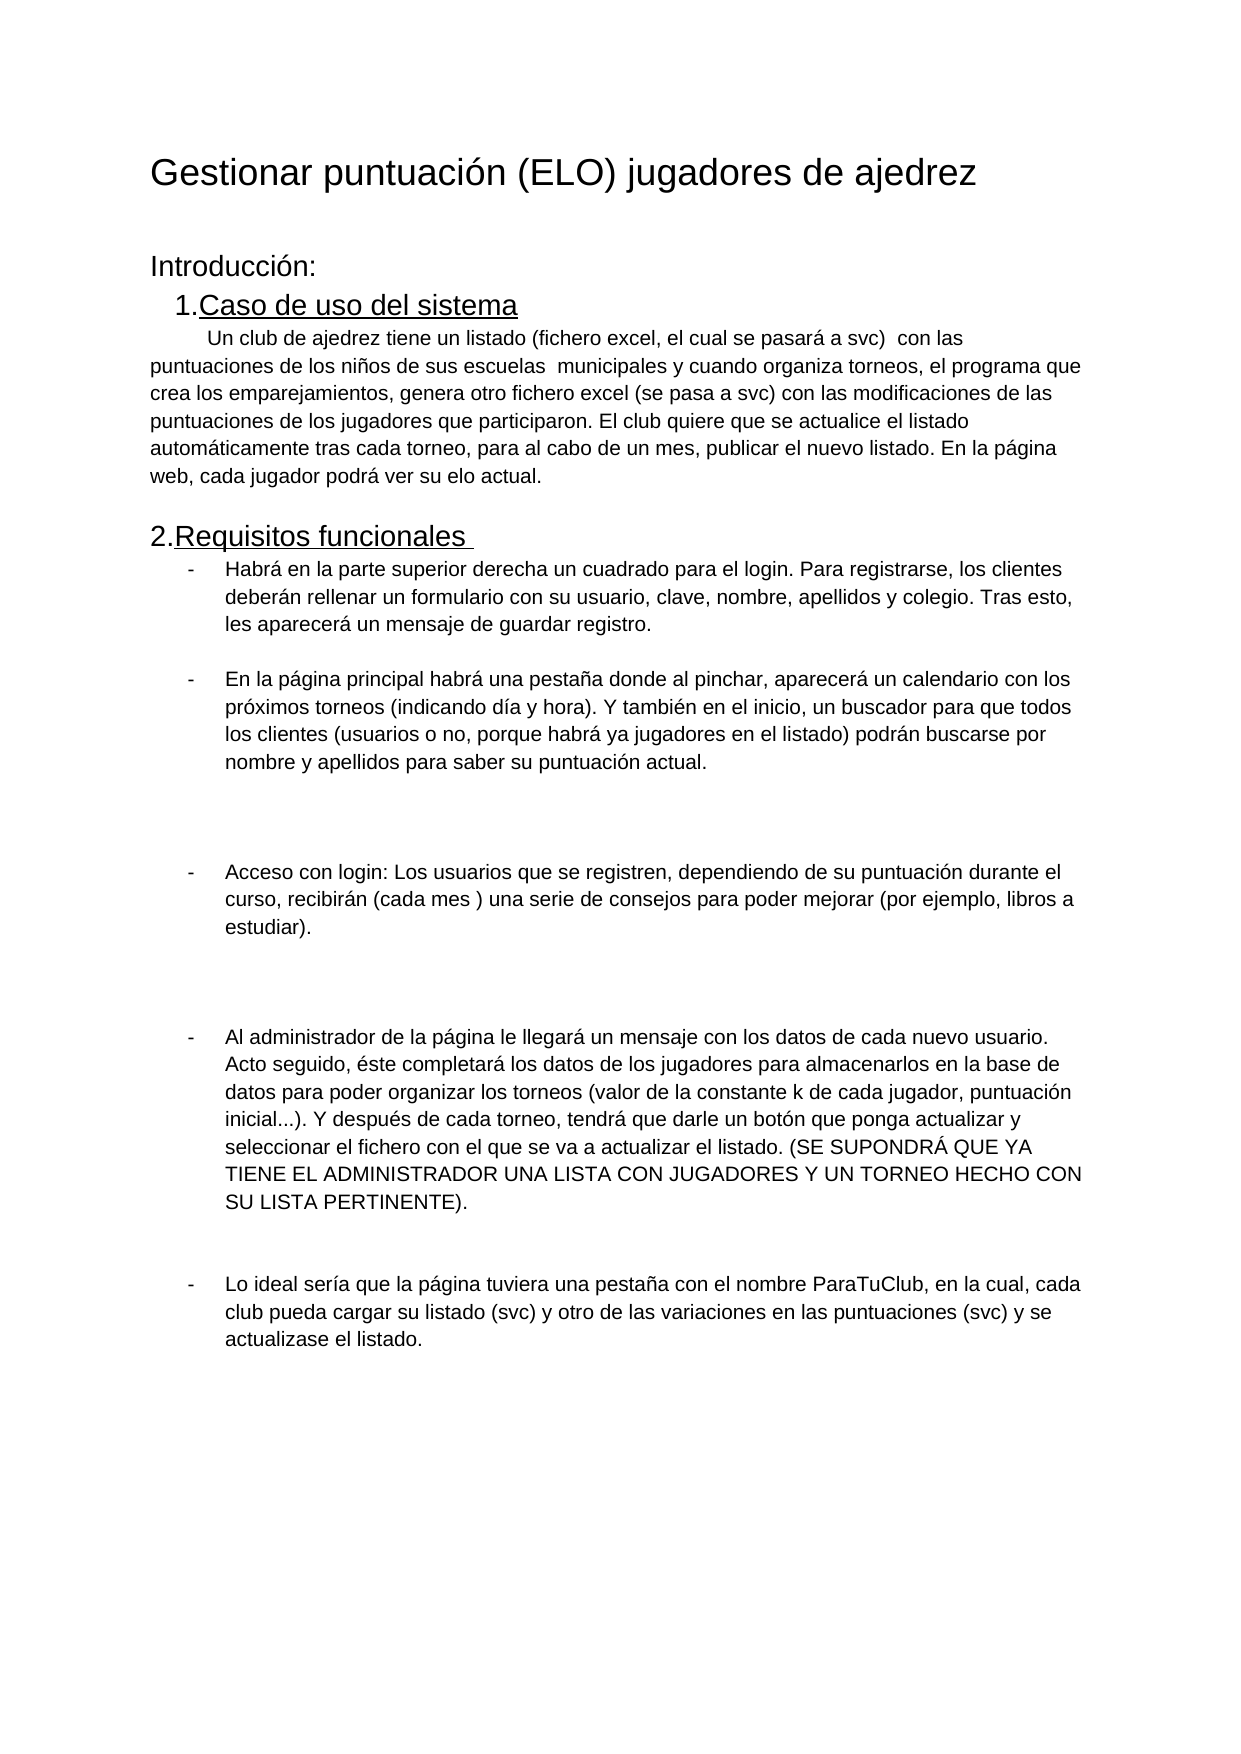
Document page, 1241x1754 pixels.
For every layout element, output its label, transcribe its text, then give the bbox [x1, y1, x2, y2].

list Habrá en la parte superior derecha un cuadrado para el login. Para registrarse, los clientes deberán rellenar un formulario con su usuario, clave, nombre, apellidos y colegio. Tras esto, les aparecerá un mensaje de guardar registro. [187, 557, 1090, 636]
text 1.Caso de uso del sistema [150, 288, 1090, 321]
list En la página principal habrá una pestaña donde al pinchar, aparecerá un calendario con los próximos torneos (indicando día y hora). Y también en el inicio, un buscador para que todos los clientes (usuarios o no, porque habrá ya jugadores en el listado) podrán buscarse por nombre y apellidos para saber su puntuación actual. [187, 667, 1090, 774]
text 2.Requisitos funcionales [150, 519, 1090, 552]
list Lo ideal sería que la página tuviera una pestaña con el nombre ParaTuClub, en la cual, cada club pueda cargar su listado (svc) y otro de las variaciones en las puntuaciones (svc) y se actualizase el listado. [187, 1272, 1090, 1351]
text Introducción: [150, 249, 1090, 283]
text Gestionar puntuación (ELO) jugadores de ajedrez [150, 150, 1090, 193]
list Al administrador de la página le llegará un mensaje con los datos de cada nuevo usuario. Acto seguido, éste completará los datos de los jugadores para almacenarlos en la base de datos para poder organizar los torneos (valor de la constante k de cada jugador, puntuación inicial...). Y después de cada torneo, tendrá que darle un botón que ponga actualizar y seleccionar el fichero con el que se va a actualizar el listado. (SE SUPONDRÁ QUE YA TIENE EL ADMINISTRADOR UNA LISTA CON JUGADORES Y UN TORNEO HECHO CON SU LISTA PERTINENTE). [187, 1025, 1090, 1214]
list Acceso con login: Los usuarios que se registren, dependiendo de su puntuación durante el curso, recibirán (cada mes ) una serie de consejos para poder mejorar (por ejemplo, libros a estudiar). [187, 860, 1090, 939]
text Un club de ajedrez tiene un listado (fichero excel, el cual se pasará a svc) con las puntuaciones de los niños de sus escuelas municipales y cuando organiza torneos, el programa que crea los emparejamientos, genera otro fichero excel (se pasa a svc) con las modificaciones de las puntuaciones de los jugadores que participaron. El club quiere que se actualice el listado automáticamente tras cada torneo, para al cabo de un mes, publicar el nuevo listado. En la página web, cada jugador podrá ver su elo actual. [150, 326, 1090, 488]
